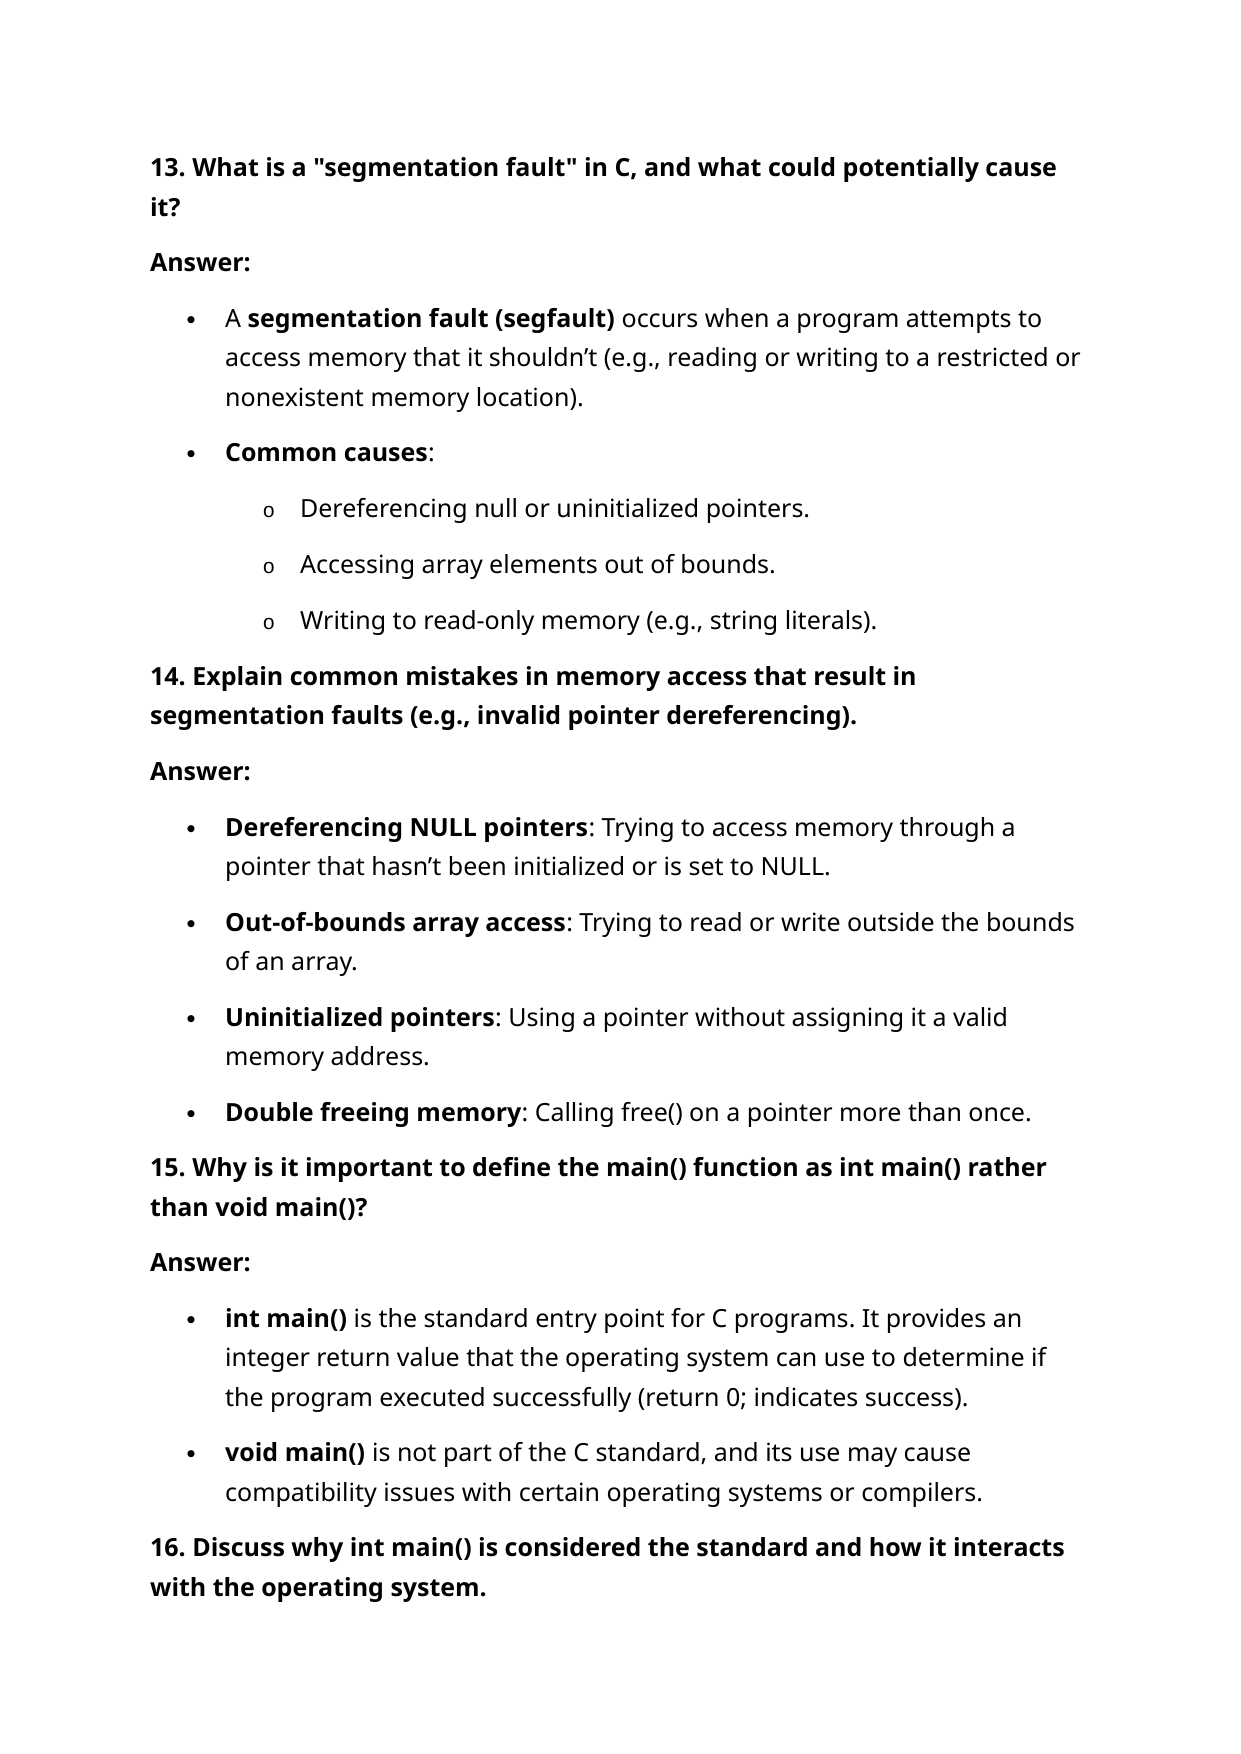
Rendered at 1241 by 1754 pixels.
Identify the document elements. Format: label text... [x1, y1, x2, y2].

text 15. Why is it important to define the main() function as int main() rather than void main()? [150, 1150, 1090, 1223]
list int main() is the standard entry point for C programs. It provides an integer return value that the operating system can use to determine if the program executed successfully (return 0; indicates success). [187, 1301, 1090, 1413]
list Accessing array elements out of bounds. [262, 547, 1090, 581]
list Dereferencing null or uninitialized pointers. [262, 491, 1090, 525]
list Uninitialized pointers: Using a pointer without assigning it a valid memory address. [187, 999, 1090, 1072]
text 13. What is a "segmentation fault" in C, and what could potentially cause it? [150, 150, 1090, 223]
list Writing to read-only memory (e.g., string literals). [262, 602, 1090, 637]
list Common causes: [187, 435, 1090, 469]
list void main() is not part of the C standard, and its use may cause compatibility issues with certain operating systems or compilers. [187, 1435, 1090, 1508]
text 14. Explain common mistakes in memory access that result in segmentation faults (e.g., invalid pointer dereferencing). [150, 658, 1090, 732]
text 16. Discuss why int main() is considered the standard and how it interacts with the operating system. [150, 1530, 1090, 1603]
text Answer: [150, 1245, 1090, 1279]
list A segmentation fault (segfault) occurs when a program attempts to access memory that it shouldn’t (e.g., reading or writing to a restricted or nonexistent memory location). [187, 301, 1090, 413]
list Out-of-bounds array access: Trying to read or write outside the bounds of an array. [187, 904, 1090, 977]
text Answer: [150, 753, 1090, 787]
text Answer: [150, 245, 1090, 279]
list Double freeing memory: Calling free() on a pointer more than once. [187, 1094, 1090, 1128]
list Dereferencing NULL pointers: Trying to access memory through a pointer that hasn’t been initialized or is set to NULL. [187, 809, 1090, 882]
